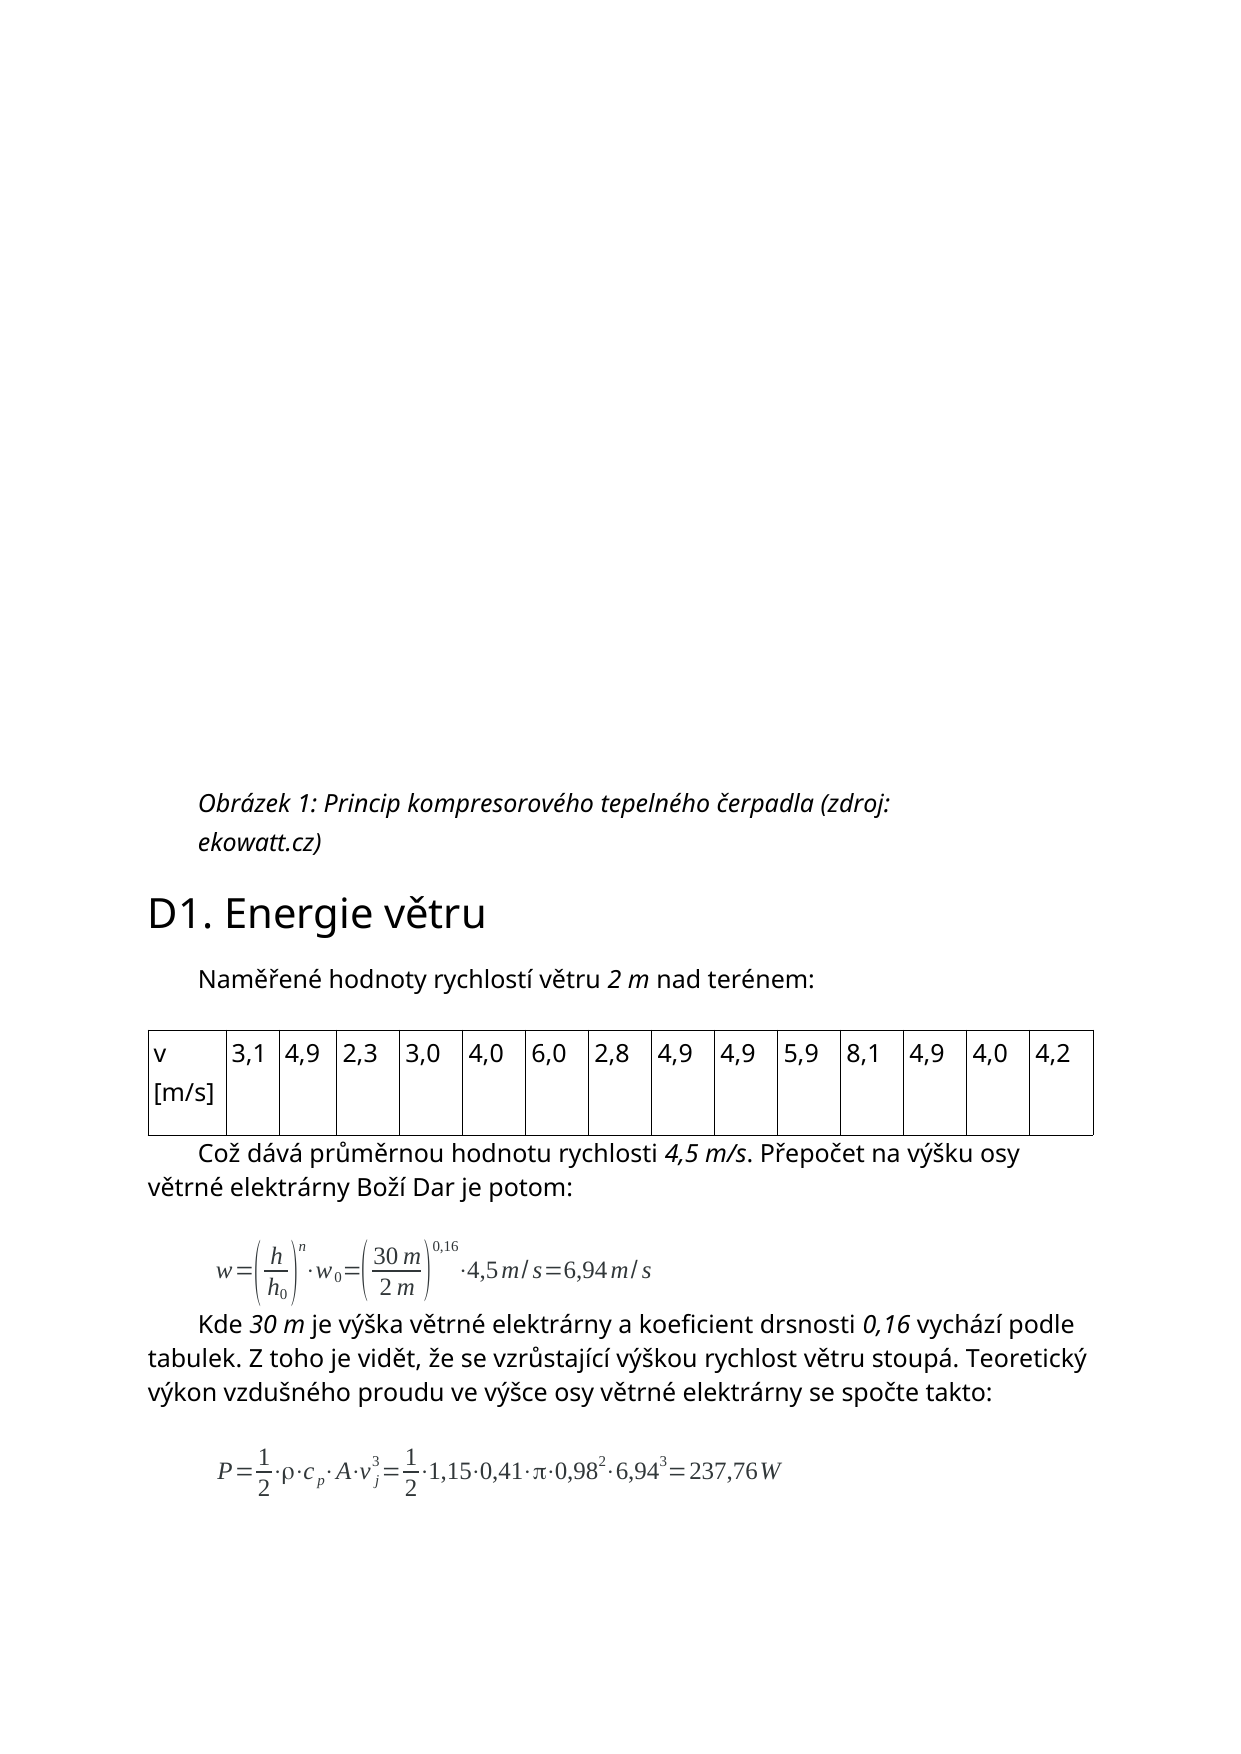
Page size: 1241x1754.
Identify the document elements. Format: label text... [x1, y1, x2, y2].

table_header 2,8 [589, 1031, 651, 1135]
table_header v [m/s] [149, 1031, 226, 1135]
table_header 3,1 [227, 1031, 279, 1135]
subtitle D1. Energie větru [148, 884, 1093, 941]
table_header 4,0 [463, 1031, 525, 1135]
table_header 8,1 [841, 1031, 903, 1135]
table_header 4,9 [904, 1031, 966, 1135]
table_header 4,9 [280, 1031, 336, 1135]
table_header 4,2 [1030, 1031, 1093, 1135]
text Obrázek 1: Princip kompresorového tepelného čerpadla (zdroj: ekowatt.cz) [198, 160, 982, 859]
table_header 4,9 [652, 1031, 714, 1135]
table_header 3,0 [400, 1031, 462, 1135]
table_header 2,3 [337, 1031, 399, 1135]
table_header 6,0 [526, 1031, 588, 1135]
table_header 5,9 [778, 1031, 840, 1135]
text Naměřené hodnoty rychlostí větru 2 m nad terénem: [148, 961, 1093, 996]
table_header 4,0 [967, 1031, 1029, 1135]
text Kde 30 m je výška větrné elektrárny a koeficient drsnosti 0,16 vychází podle tabulek. Z toho je vidět, že se vzrůstající výškou rychlost větru stoupá. Teoretický výkon vzdušného proudu ve výšce osy větrné elektrárny se spočte takto: [148, 1307, 1093, 1409]
text Což dává průměrnou hodnotu rychlosti 4,5 m/s. Přepočet na výšku osy větrné elektrárny Boží Dar je potom: [148, 1136, 1093, 1203]
table_header 4,9 [715, 1031, 777, 1135]
